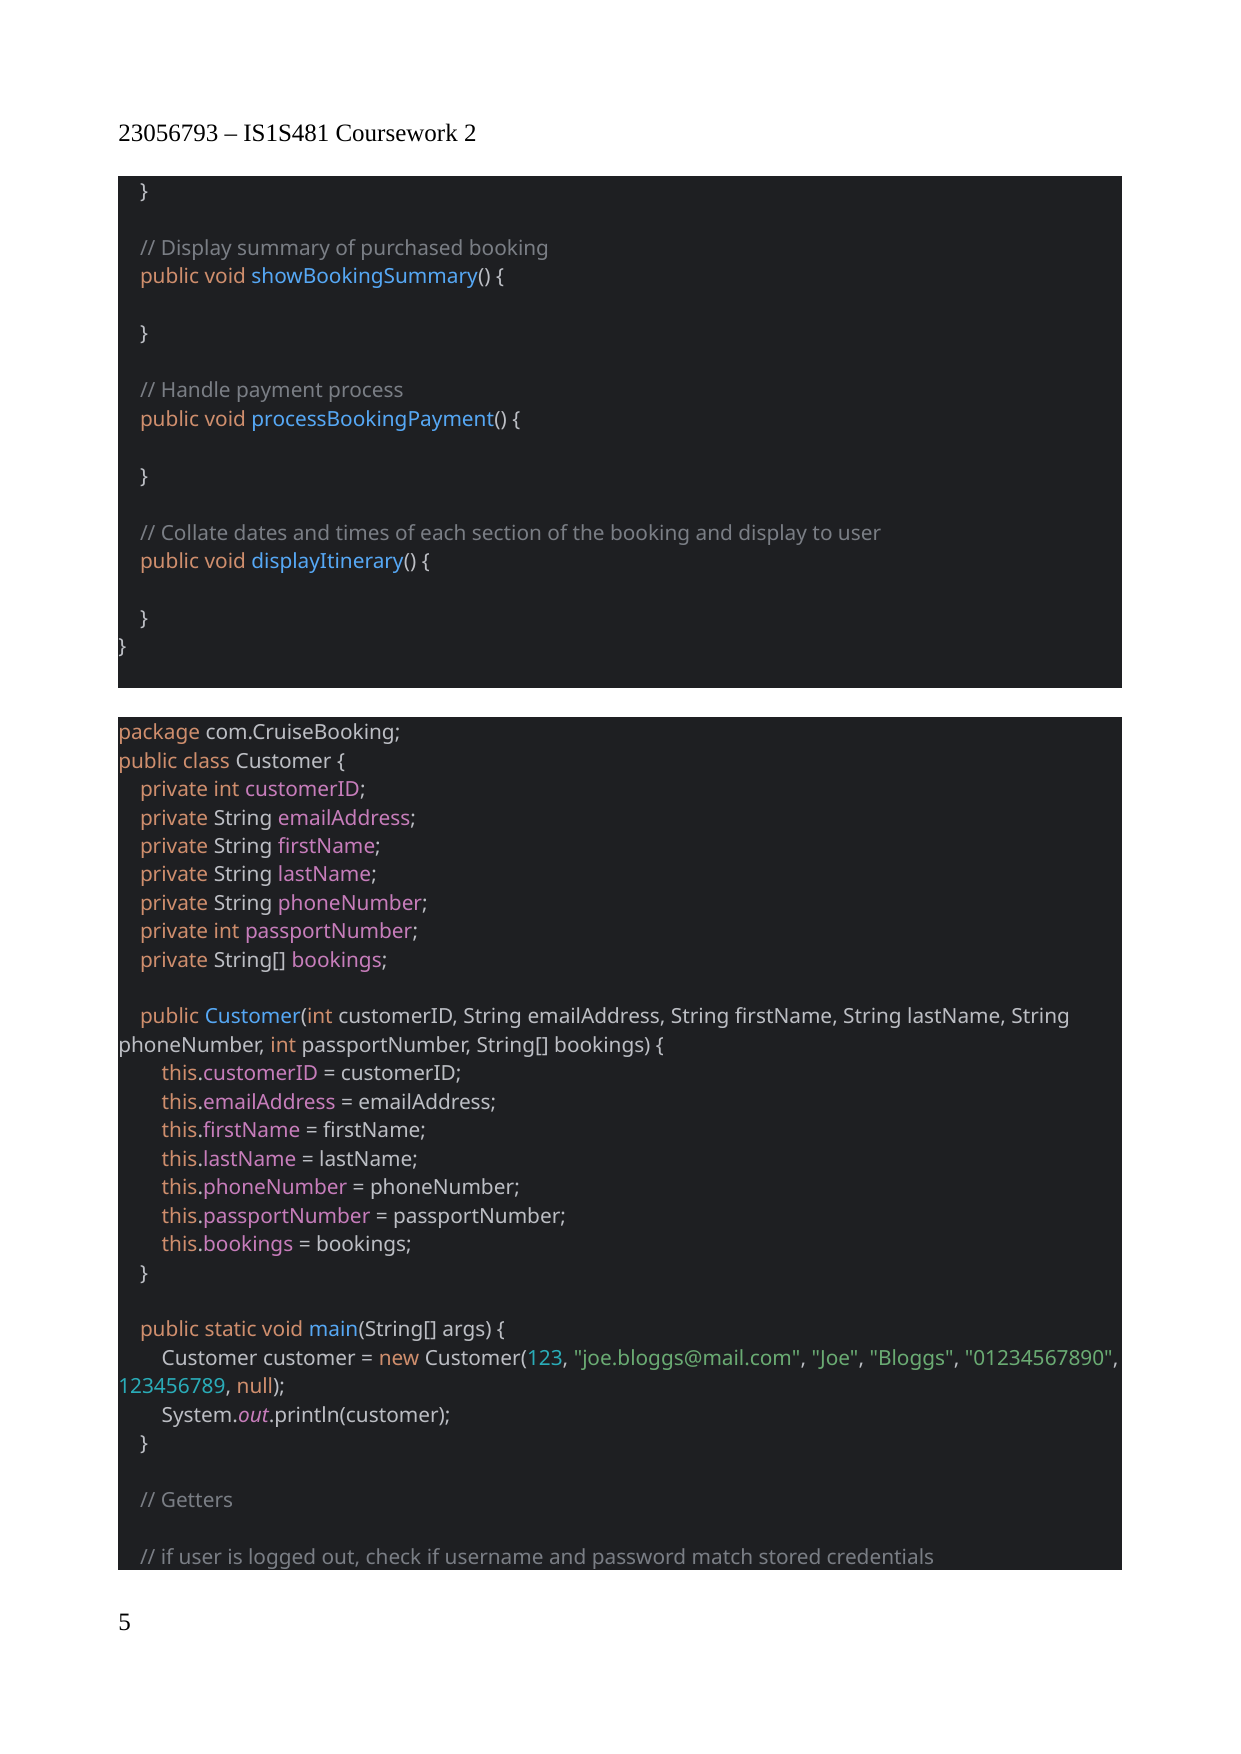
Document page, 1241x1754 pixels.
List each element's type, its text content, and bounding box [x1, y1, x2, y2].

text package com.CruiseBooking; public class Customer { private int customerID; private String emailAddress; private String firstName; private String lastName; private String phoneNumber; private int passportNumber; private String[] bookings; public Customer(int customerID, String emailAddress, String firstName, String lastName, String phoneNumber, int passportNumber, String[] bookings) { this.customerID = customerID; this.emailAddress = emailAddress; this.firstName = firstName; this.lastName = lastName; this.phoneNumber = phoneNumber; this.passportNumber = passportNumber; this.bookings = bookings; } public static void main(String[] args) { Customer customer = new Customer(123, "joe.bloggs@mail.com", "Joe", "Bloggs", "01234567890", 123456789, null); System.out.println(customer); } // Getters // if user is logged out, check if username and password match stored credentials [118, 717, 1122, 1570]
text } // Display summary of purchased booking public void showBookingSummary() { } // Handle payment process public void processBookingPayment() { } // Collate dates and times of each section of the booking and display to user public void displayItinerary() { } } [118, 176, 1122, 688]
